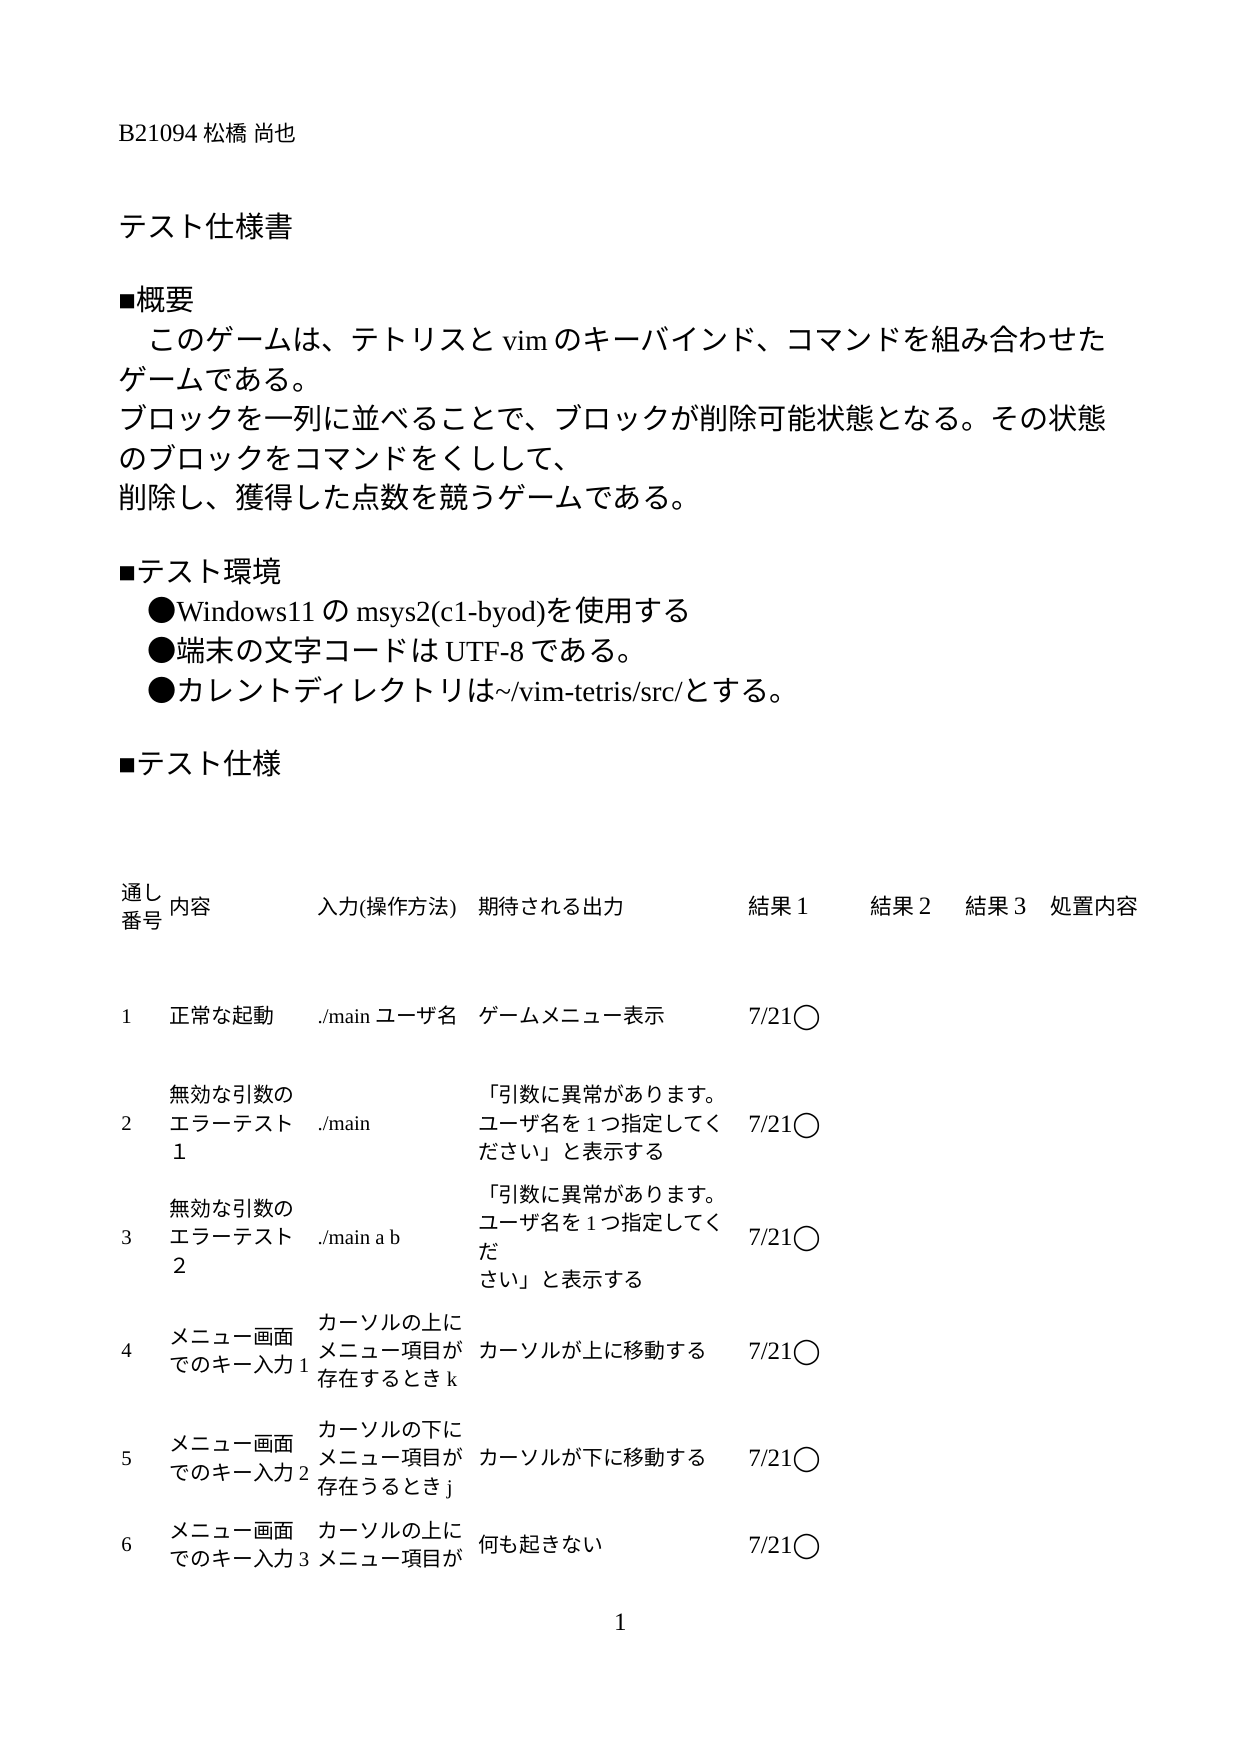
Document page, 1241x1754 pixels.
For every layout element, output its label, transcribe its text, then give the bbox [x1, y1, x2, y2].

table_cell カーソルが上に移動する [475, 1297, 745, 1404]
table_header 内容 [167, 850, 314, 962]
table_cell 3 [118, 1177, 167, 1297]
table_header 通し番号 [118, 850, 167, 962]
text ●Windows11のmsys2(c1-byod)を使用する [118, 591, 1122, 630]
table_cell 5 [118, 1404, 167, 1511]
table_header 結果2 [868, 850, 963, 962]
table_cell [1047, 962, 1159, 1069]
table_cell カーソルが下に移動する [475, 1404, 745, 1511]
table_cell [963, 1297, 1047, 1404]
table_cell [963, 1070, 1047, 1177]
table_cell メニュー画面でのキー入力2 [167, 1404, 314, 1511]
table_cell [963, 1177, 1047, 1297]
text ●カレントディレクトリは~/vim-tetris/src/とする。 [118, 670, 1122, 710]
table_header 結果1 [745, 850, 868, 962]
text ブロックを一列に並べることで、ブロックが削除可能状態となる。その状態のブロックをコマンドをくしして、 [118, 398, 1122, 478]
table_cell 7/21◯ [745, 1177, 868, 1297]
table_cell [1047, 1070, 1159, 1177]
table_header 期待される出力 [475, 850, 745, 962]
table_cell カーソルの上にメニュー項目が [315, 1511, 475, 1578]
table_cell [963, 1404, 1047, 1511]
table_cell ./main ユーザ名 [315, 962, 475, 1069]
table_cell 7/21◯ [745, 1297, 868, 1404]
table_cell メニュー画面でのキー入力3 [167, 1511, 314, 1578]
table_cell 4 [118, 1297, 167, 1404]
table_cell 2 [118, 1070, 167, 1177]
table_cell 無効な引数のエラーテスト２ [167, 1177, 314, 1297]
table_cell 1 [118, 962, 167, 1069]
table_cell 「引数に異常があります。 ユーザ名を1つ指定してください」と表示する [475, 1070, 745, 1177]
text ●端末の文字コードはUTF-8である。 [118, 630, 1122, 670]
table_cell [1047, 1297, 1159, 1404]
text ■テスト環境 [118, 551, 1122, 591]
table_cell カーソルの上にメニュー項目が存在するときk [315, 1297, 475, 1404]
table_cell [868, 1177, 963, 1297]
table_cell [868, 1070, 963, 1177]
table_cell 正常な起動 [167, 962, 314, 1069]
table_cell [868, 1404, 963, 1511]
table_cell 何も起きない [475, 1511, 745, 1578]
table_cell ./main a b [315, 1177, 475, 1297]
text ■テスト仕様 [118, 743, 1122, 783]
table_cell ./main [315, 1070, 475, 1177]
table_cell カーソルの下にメニュー項目が存在うるときj [315, 1404, 475, 1511]
table_cell [868, 962, 963, 1069]
table_cell [868, 1511, 963, 1578]
table_cell [963, 1511, 1047, 1578]
text テスト仕様書 [118, 206, 1122, 246]
table_cell 6 [118, 1511, 167, 1578]
table_cell [1047, 1404, 1159, 1511]
table_cell [963, 962, 1047, 1069]
table_cell 7/21◯ [745, 1070, 868, 1177]
table_cell 7/21◯ [745, 1511, 868, 1578]
table_header 入力(操作方法) [315, 850, 475, 962]
table_header 処置内容 [1047, 850, 1159, 962]
table_header 結果3 [963, 850, 1047, 962]
table_cell メニュー画面でのキー入力1 [167, 1297, 314, 1404]
table_cell [1047, 1511, 1159, 1578]
table_cell 7/21◯ [745, 1404, 868, 1511]
table_cell 「引数に異常があります。 ユーザ名を1つ指定してくだ さい」と表示する [475, 1177, 745, 1297]
table_cell 無効な引数のエラーテスト１ [167, 1070, 314, 1177]
text このゲームは、テトリスとvimのキーバインド、コマンドを組み合わせたゲームである。 [118, 319, 1122, 398]
table_cell [868, 1297, 963, 1404]
table_cell [1047, 1177, 1159, 1297]
text 削除し、獲得した点数を競うゲームである。 [118, 478, 1122, 517]
table_cell 7/21◯ [745, 962, 868, 1069]
table_cell ゲームメニュー表示 [475, 962, 745, 1069]
text ■概要 [118, 279, 1122, 319]
